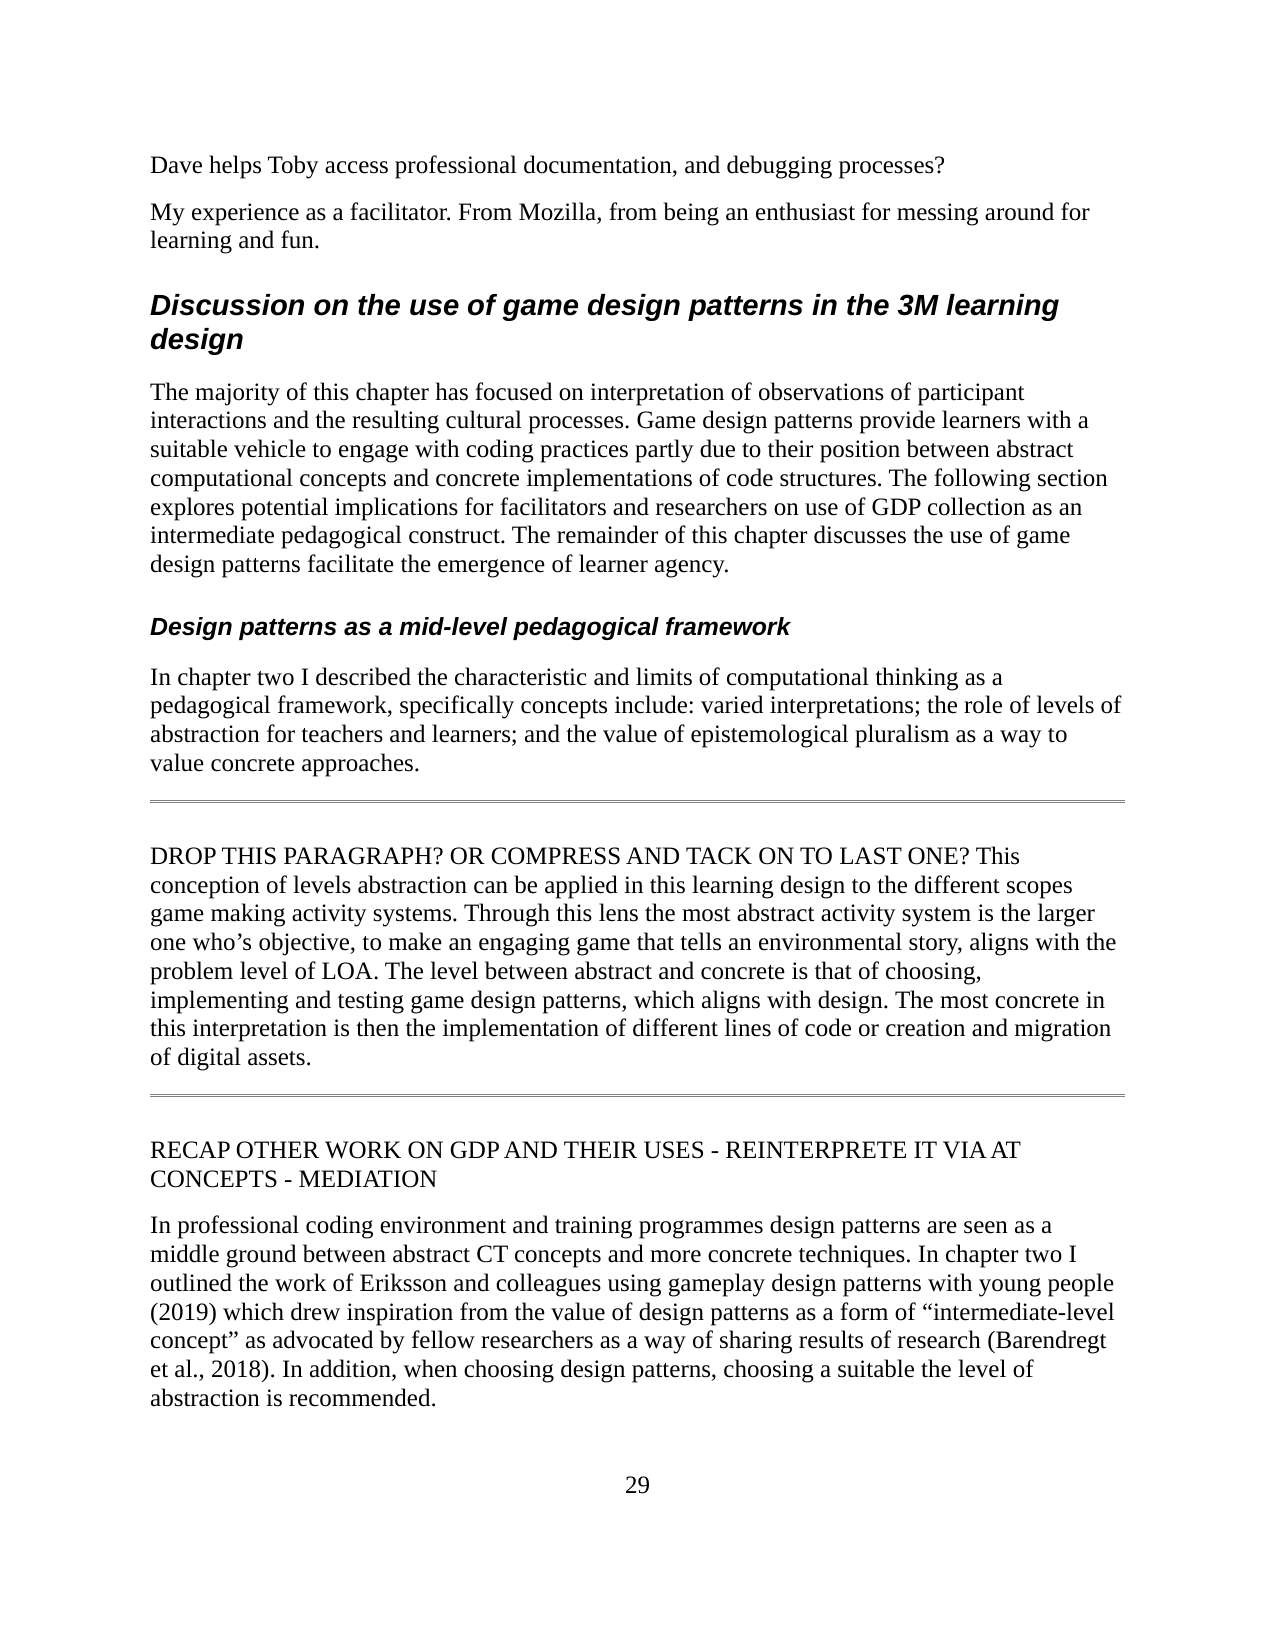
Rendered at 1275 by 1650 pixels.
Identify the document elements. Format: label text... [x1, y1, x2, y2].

text The majority of this chapter has focused on interpretation of observations of participant interactions and the resulting cultural processes. Game design patterns provide learners with a suitable vehicle to engage with coding practices partly due to their position between abstract computational concepts and concrete implementations of code structures. The following section explores potential implications for facilitators and researchers on use of GDP collection as an intermediate pedagogical construct. The remainder of this chapter discusses the use of game design patterns facilitate the emergence of learner agency. [150, 377, 1125, 578]
subtitle Discussion on the use of game design patterns in the 3M learning design [150, 288, 1125, 355]
text In professional coding environment and training programmes design patterns are seen as a middle ground between abstract CT concepts and more concrete techniques. In chapter two I outlined the work of Eriksson and colleagues using gameplay design patterns with young people (2019) which drew inspiration from the value of design patterns as a form of “intermediate-level concept” as advocated by fellow researchers as a way of sharing results of research (Barendregt et al., 2018). In addition, when choosing design patterns, choosing a suitable the level of abstraction is recommended. [150, 1210, 1125, 1412]
text RECAP OTHER WORK ON GDP AND THEIR USES - REINTERPRETE IT VIA AT CONCEPTS - MEDIATION [150, 1135, 1125, 1192]
text Dave helps Toby access professional documentation, and debugging processes? [150, 150, 1125, 179]
text DROP THIS PARAGRAPH? OR COMPRESS AND TACK ON TO LAST ONE? This conception of levels abstraction can be applied in this learning design to the different scopes game making activity systems. Through this lens the most abstract activity system is the larger one who’s objective, to make an engaging game that tells an environmental story, aligns with the problem level of LOA. The level between abstract and concrete is that of choosing, implementing and testing game design patterns, which aligns with design. The most concrete in this interpretation is then the implementation of different lines of code or creation and migration of digital assets. [150, 841, 1125, 1071]
subtitle Design patterns as a mid-level pedagogical framework [150, 612, 1125, 640]
text In chapter two I described the characteristic and limits of computational thinking as a pedagogical framework, specifically concepts include: varied interpretations; the role of levels of abstraction for teachers and learners; and the value of epistemological pluralism as a way to value concrete approaches. [150, 662, 1125, 777]
text My experience as a facilitator. From Mozilla, from being an enthusiast for messing around for learning and fun. [150, 197, 1125, 254]
